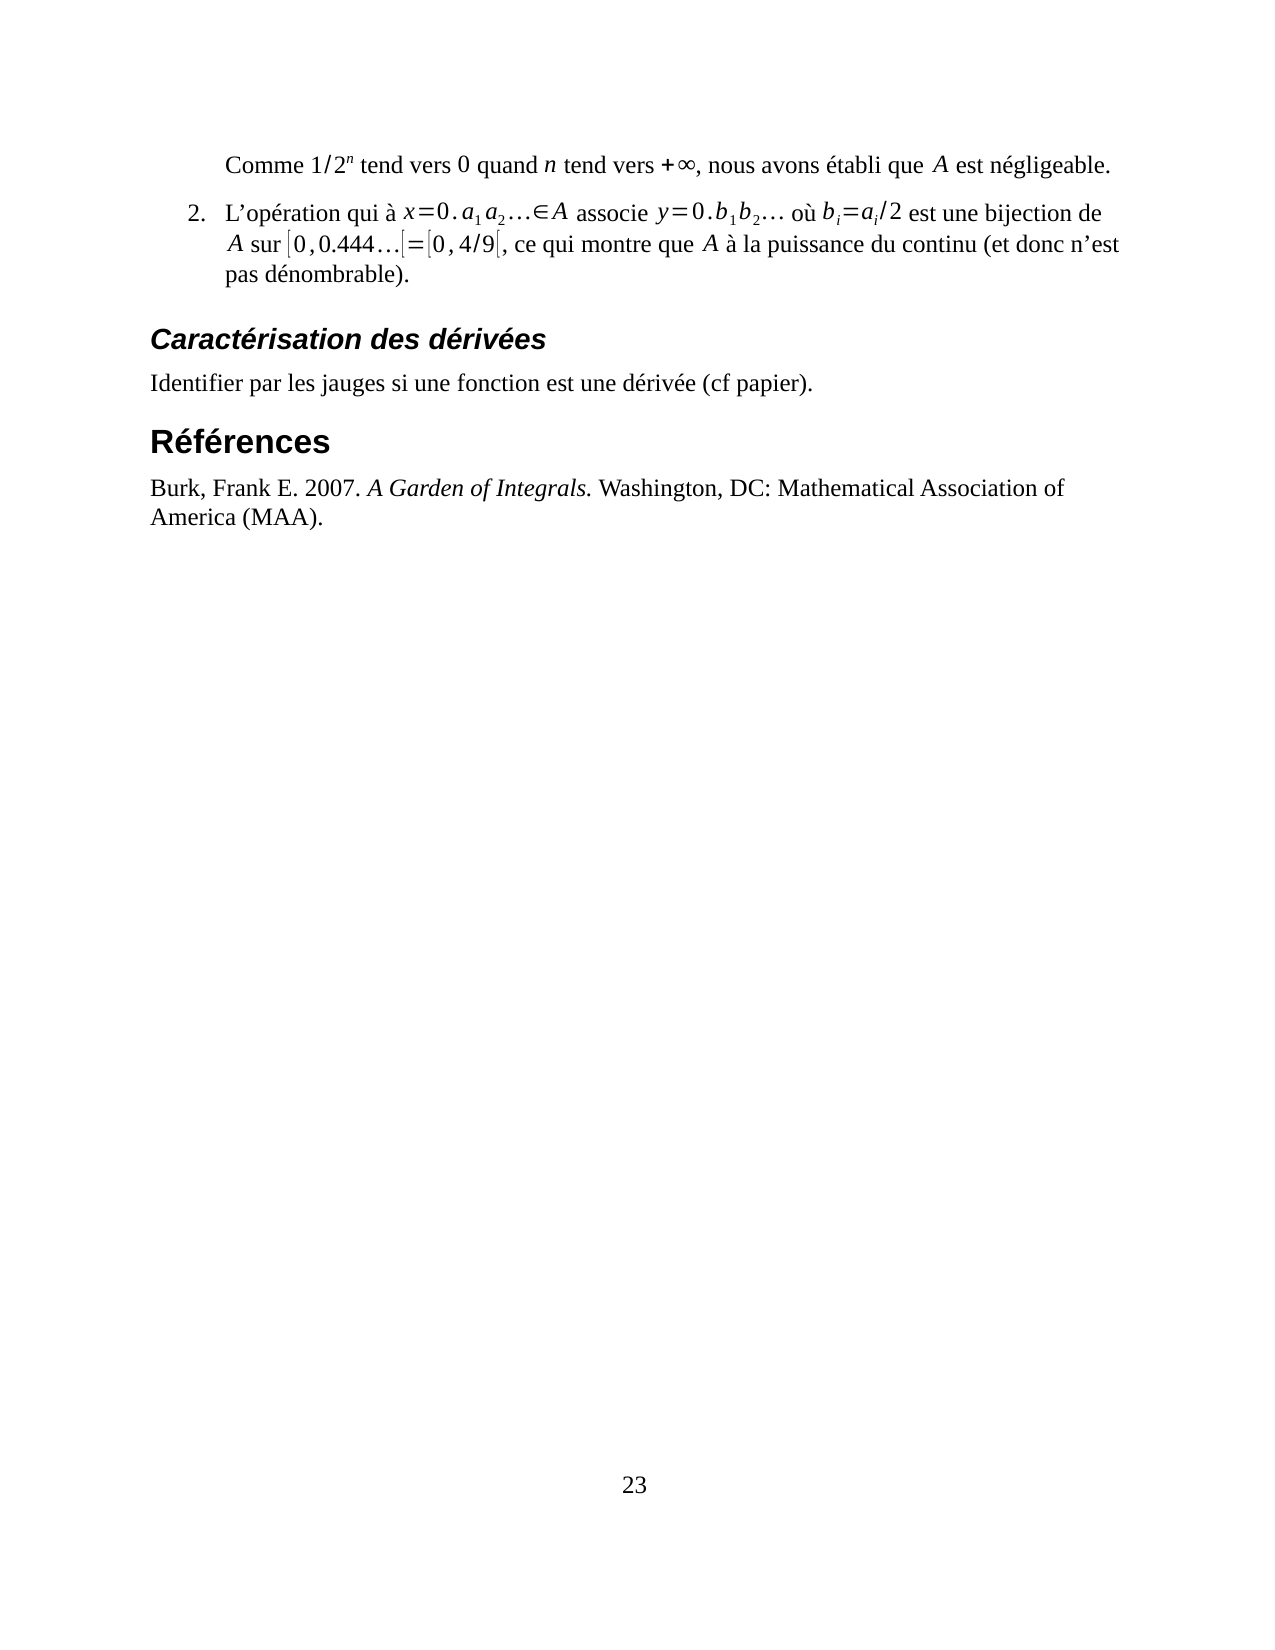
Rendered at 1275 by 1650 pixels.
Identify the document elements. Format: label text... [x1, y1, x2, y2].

list Comme tend vers quand tend vers , nous avons établi que est négligeable. [187, 150, 1125, 179]
text Identifier par les jauges si une fonction est une dérivée (cf papier). [150, 368, 1125, 397]
text Burk, Frank E. 2007. A Garden of Integrals. Washington, DC: Mathematical Association of America (MAA). [150, 473, 1125, 530]
subtitle Références [150, 422, 1125, 460]
subtitle Caractérisation des dérivées [150, 322, 1125, 355]
list L’opération qui à associe où est une bijection de sur , ce qui montre que à la puissance du continu (et donc n’est pas dénombrable). [187, 197, 1125, 288]
